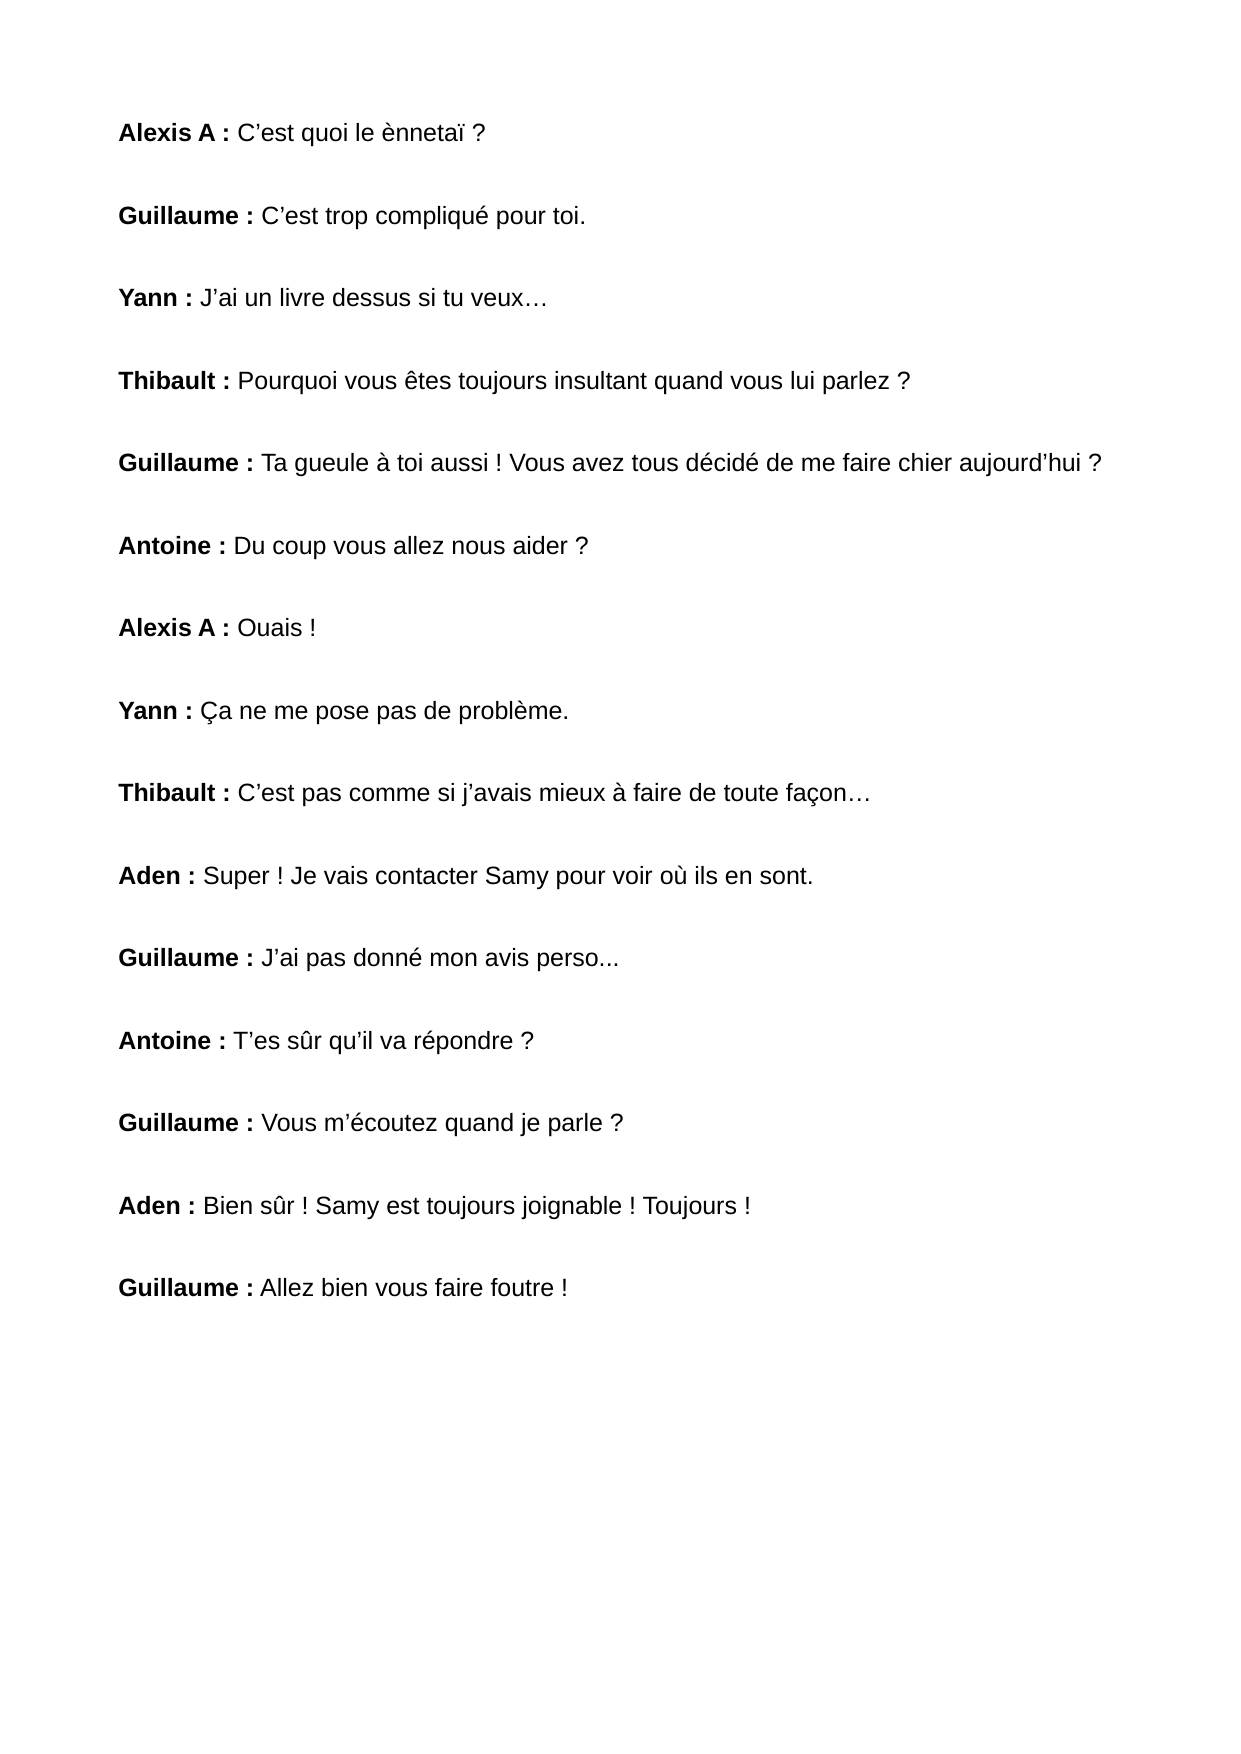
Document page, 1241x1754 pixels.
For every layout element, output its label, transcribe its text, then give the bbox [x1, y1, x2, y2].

text Yann : J’ai un livre dessus si tu veux… [118, 283, 1122, 312]
text Yann : Ça ne me pose pas de problème. [118, 696, 1122, 724]
text Guillaume : J’ai pas donné mon avis perso... [118, 943, 1122, 972]
text Guillaume : Ta gueule à toi aussi ! Vous avez tous décidé de me faire chier aujourd’hui ? [118, 448, 1122, 477]
text Thibault : C’est pas comme si j’avais mieux à faire de toute façon… [118, 778, 1122, 807]
text Guillaume : Vous m’écoutez quand je parle ? [118, 1108, 1122, 1137]
text Antoine : T’es sûr qu’il va répondre ? [118, 1026, 1122, 1054]
text Aden : Super ! Je vais contacter Samy pour voir où ils en sont. [118, 861, 1122, 889]
text Aden : Bien sûr ! Samy est toujours joignable ! Toujours ! [118, 1191, 1122, 1219]
text Alexis A : C’est quoi le ènnetaï ? [118, 118, 1122, 147]
text Thibault : Pourquoi vous êtes toujours insultant quand vous lui parlez ? [118, 366, 1122, 394]
text Guillaume : C’est trop compliqué pour toi. [118, 201, 1122, 229]
text Alexis A : Ouais ! [118, 613, 1122, 642]
text Antoine : Du coup vous allez nous aider ? [118, 531, 1122, 559]
text Guillaume : Allez bien vous faire foutre ! [118, 1273, 1122, 1302]
